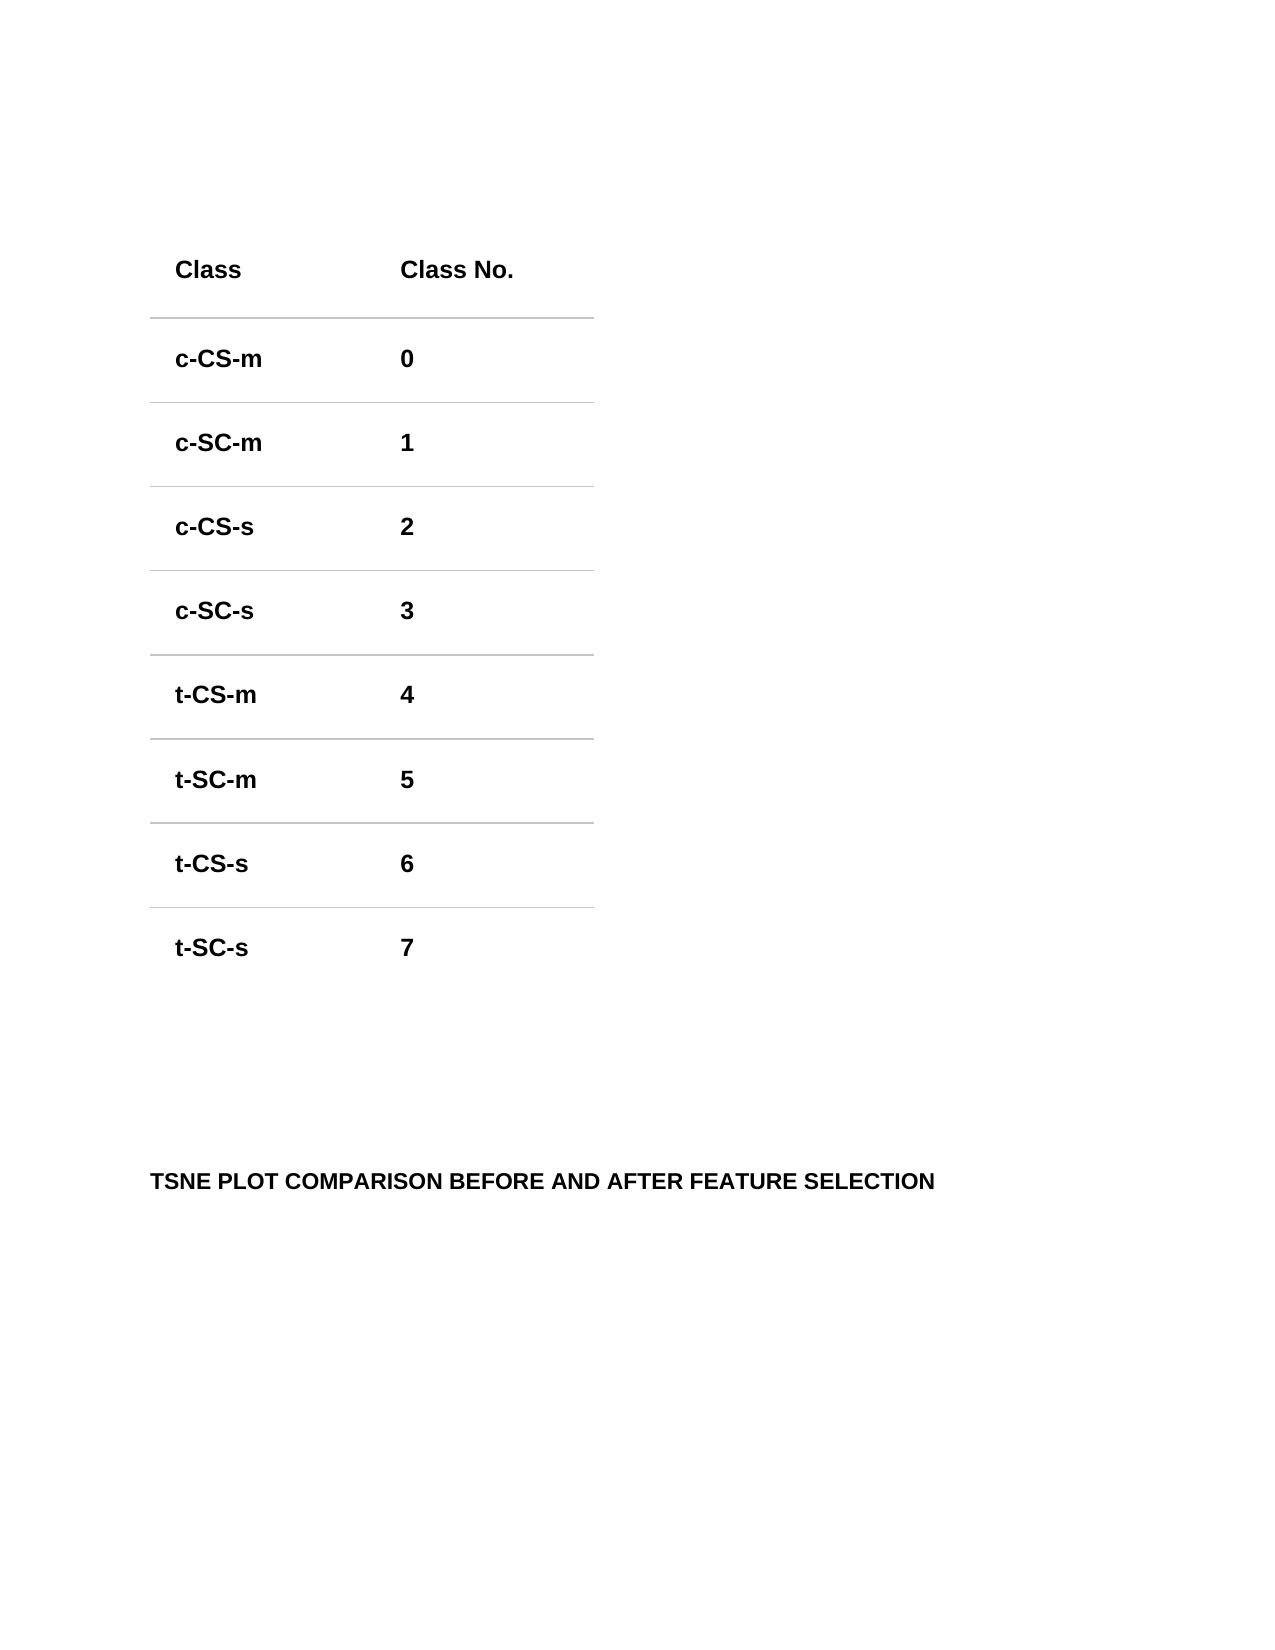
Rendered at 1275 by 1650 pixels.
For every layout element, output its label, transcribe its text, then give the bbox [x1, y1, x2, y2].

table_cell t-SC-m [150, 740, 375, 822]
table_cell c-CS-m [150, 319, 375, 401]
table_cell t-CS-m [150, 656, 375, 738]
table_cell c-CS-s [150, 487, 375, 570]
table_header Class No. [375, 226, 594, 317]
table_cell 6 [375, 824, 594, 906]
table_cell 5 [375, 740, 594, 822]
table_cell 1 [375, 403, 594, 486]
table_cell 7 [375, 908, 594, 991]
table_cell t-CS-s [150, 824, 375, 906]
table_cell c-SC-m [150, 403, 375, 486]
table_cell c-SC-s [150, 571, 375, 654]
table_cell t-SC-s [150, 908, 375, 991]
table_cell 3 [375, 571, 594, 654]
table_cell 0 [375, 319, 594, 401]
text TSNE PLOT COMPARISON BEFORE AND AFTER FEATURE SELECTION [150, 1168, 1125, 1195]
table_cell 4 [375, 656, 594, 738]
table_cell 2 [375, 487, 594, 570]
table_header Class [150, 226, 375, 317]
